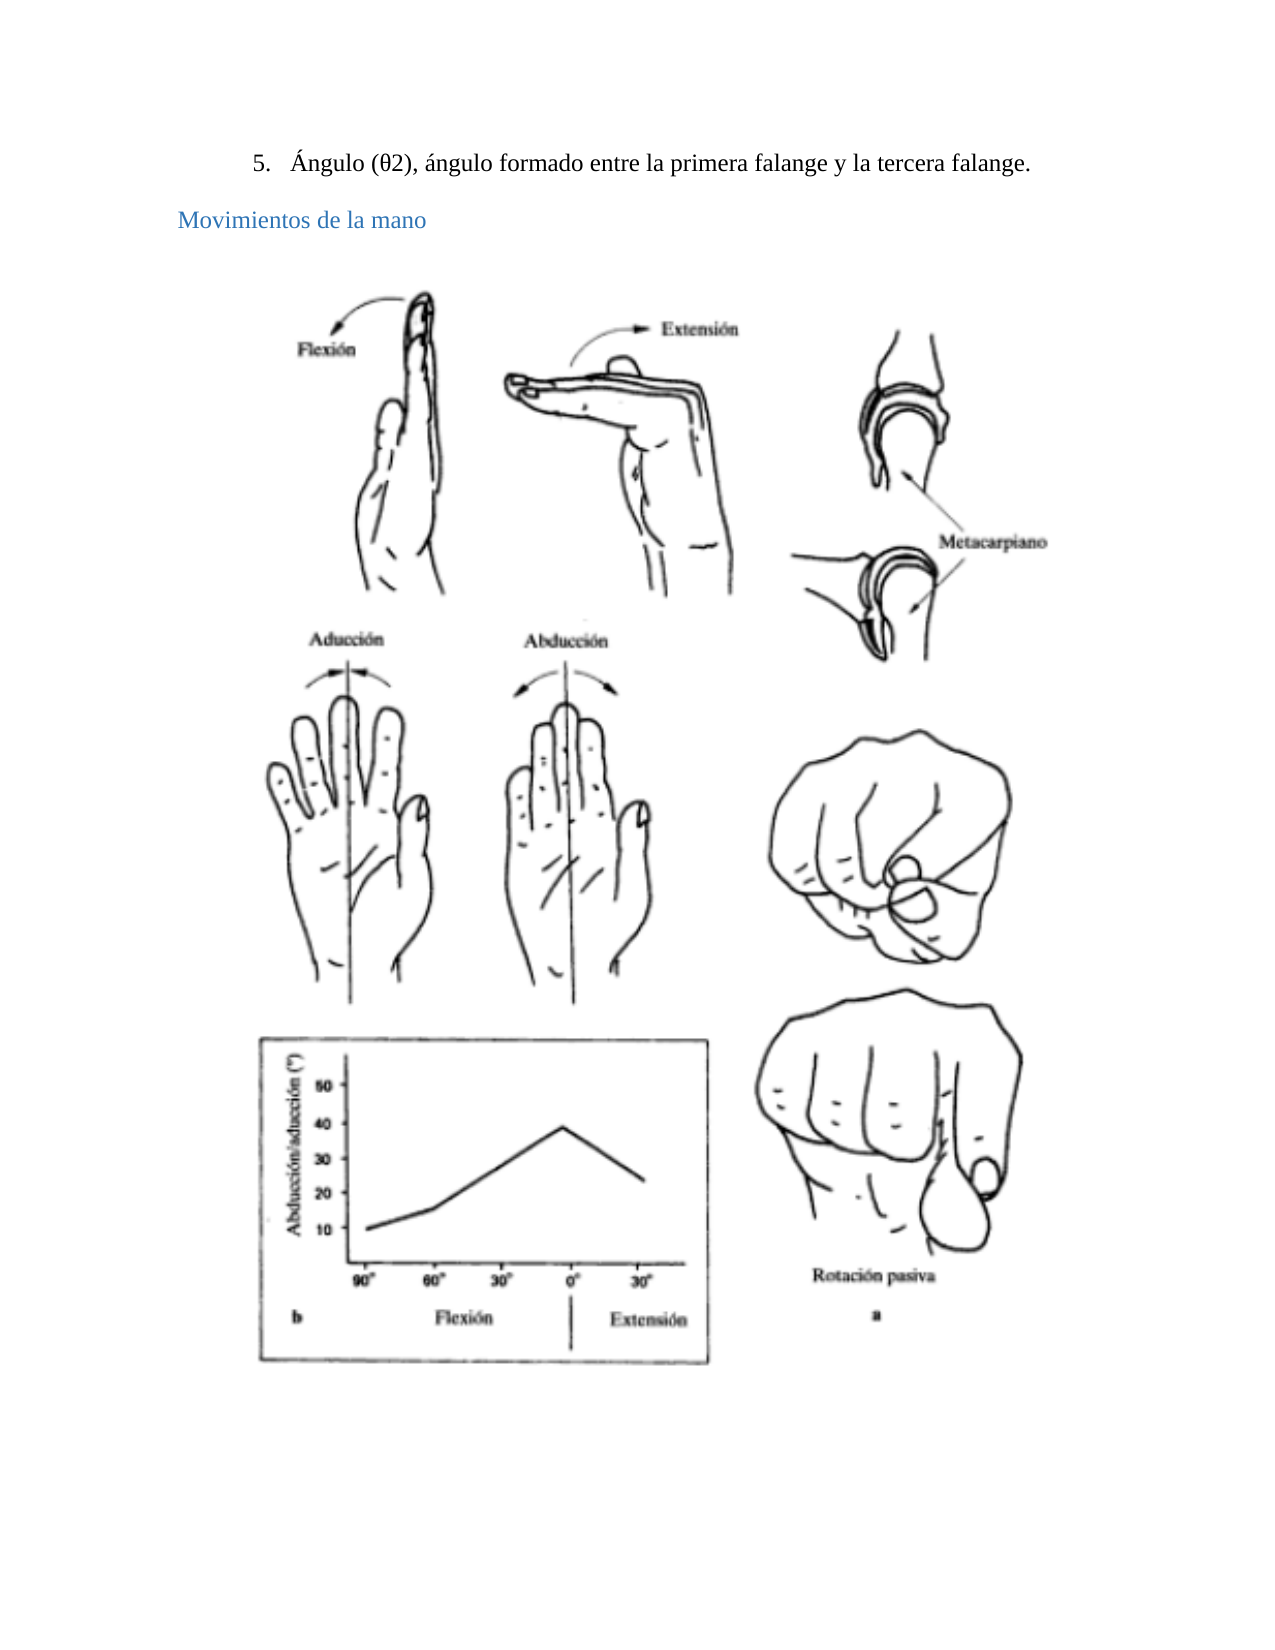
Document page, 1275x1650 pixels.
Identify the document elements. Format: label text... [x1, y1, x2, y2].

picture [163, 249, 1112, 1401]
list Ángulo (θ2), ángulo formado entre la primera falange y la tercera falange. [252, 148, 1098, 176]
subtitle Movimientos de la mano [177, 206, 1098, 234]
